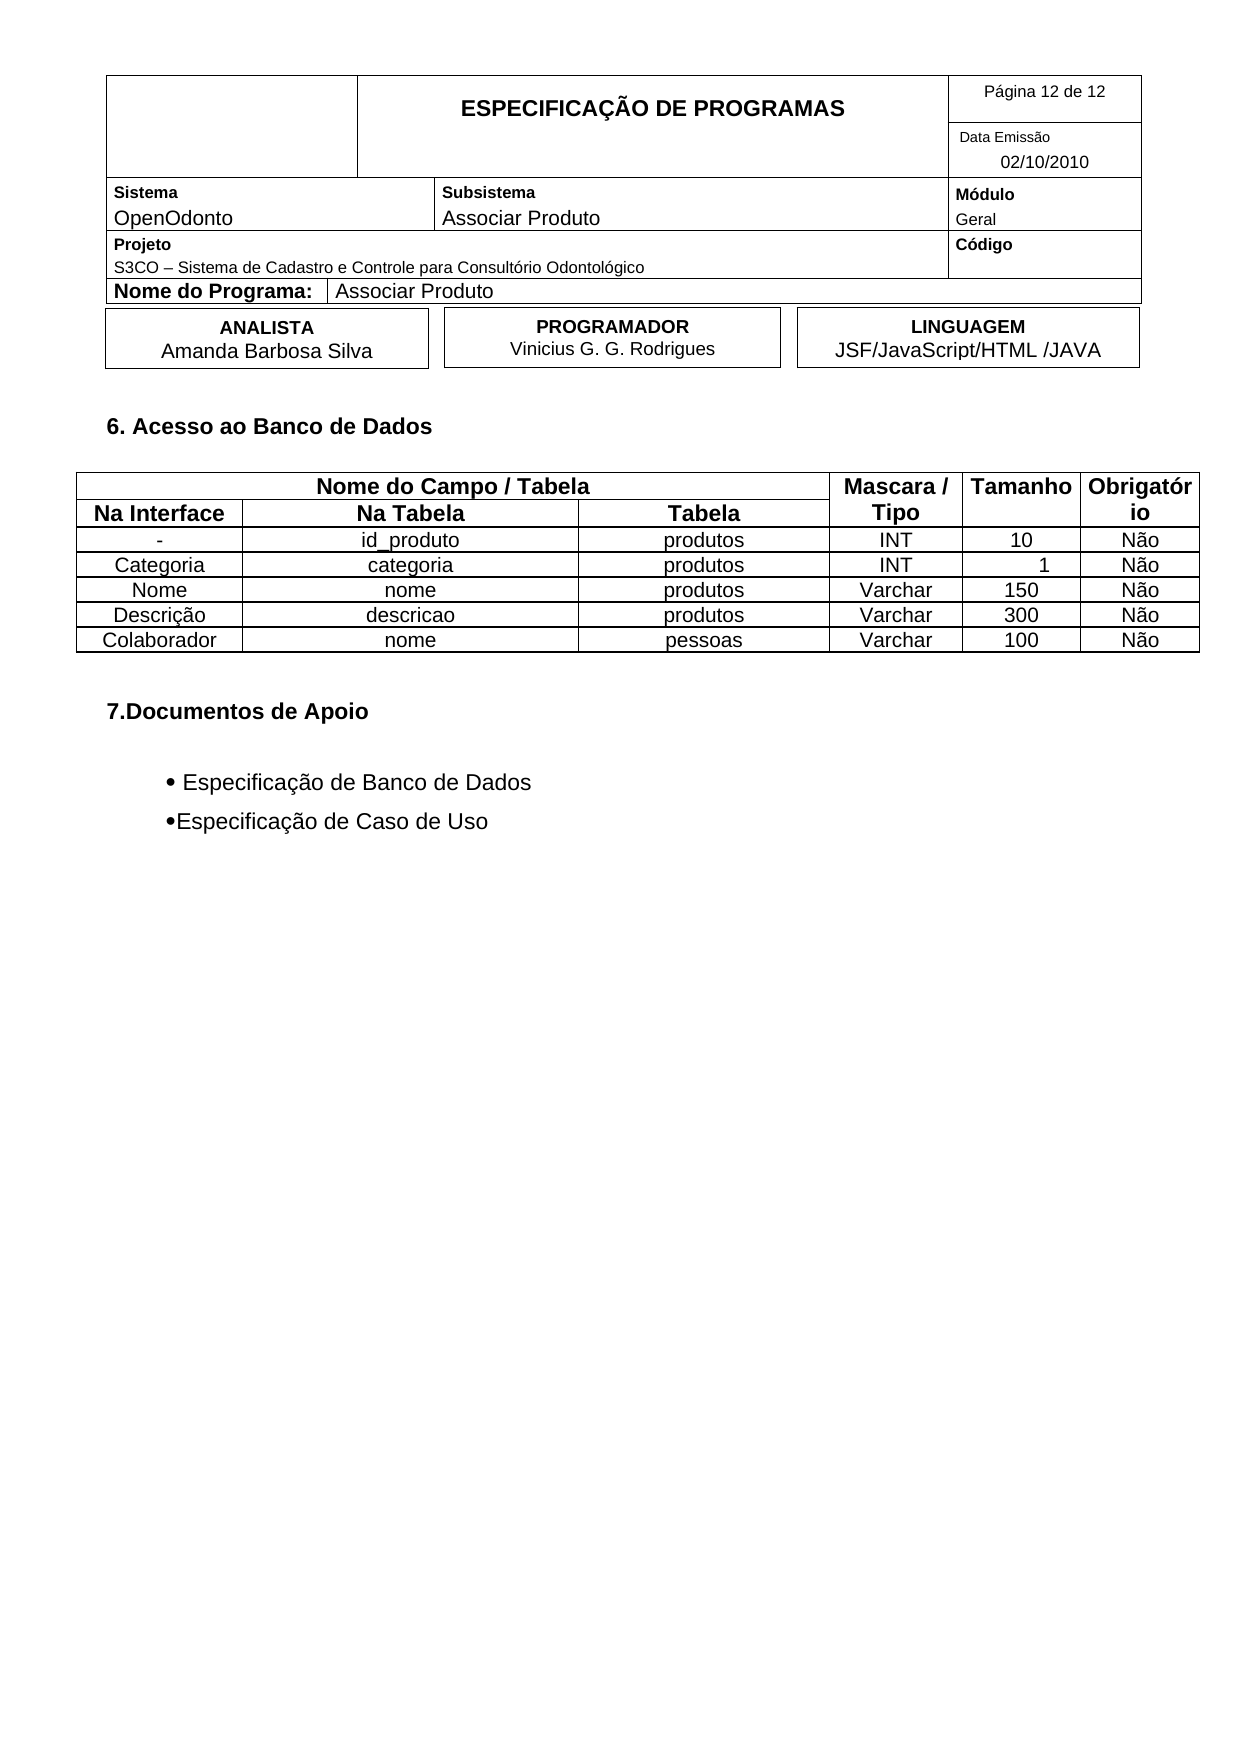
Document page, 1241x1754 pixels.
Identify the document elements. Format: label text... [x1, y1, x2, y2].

table_cell Não [1081, 528, 1199, 551]
subtitle Acesso ao Banco de Dados [106, 413, 1151, 439]
table_cell 10 [963, 528, 1080, 551]
table_cell Não [1081, 578, 1199, 601]
table_cell 300 [963, 603, 1080, 626]
table_cell produtos [579, 553, 829, 576]
table_cell produtos [579, 603, 829, 626]
table_header Nome do Campo / Tabela [77, 473, 829, 499]
table_cell - [77, 528, 242, 551]
table_cell 150 [963, 578, 1080, 601]
table_cell nome [243, 578, 578, 601]
subtitle Documentos de Apoio [106, 698, 1151, 724]
table_cell Na Tabela [243, 500, 578, 526]
table_cell nome [243, 628, 578, 651]
table_header Tamanho [963, 473, 1080, 526]
table_cell Varchar [830, 603, 962, 626]
table_cell Nome [77, 578, 242, 601]
table_cell produtos [579, 528, 829, 551]
table_cell Tabela [579, 500, 829, 526]
table_cell categoria [243, 553, 578, 576]
table_cell Varchar [830, 578, 962, 601]
table_cell Não [1081, 603, 1199, 626]
table_header Obrigatório [1081, 473, 1199, 526]
table_cell 100 [963, 628, 1080, 651]
table_cell produtos [579, 578, 829, 601]
table_cell Na Interface [77, 500, 242, 526]
table_cell Categoria [77, 553, 242, 576]
table_cell INT [830, 553, 962, 576]
table_cell pessoas [579, 628, 829, 651]
table_cell Não [1081, 628, 1199, 651]
table_cell INT [830, 528, 962, 551]
list Especificação de Caso de Uso [106, 808, 1151, 834]
table_cell Colaborador [77, 628, 242, 651]
table_cell Não [1081, 553, 1199, 576]
table_header Mascara / Tipo [830, 473, 962, 526]
table_cell Varchar [830, 628, 962, 651]
table_cell id_produto [243, 528, 578, 551]
table_cell Descrição [77, 603, 242, 626]
list Especificação de Banco de Dados [106, 769, 1151, 795]
table_cell descricao [243, 603, 578, 626]
table_cell 1 [963, 553, 1080, 576]
